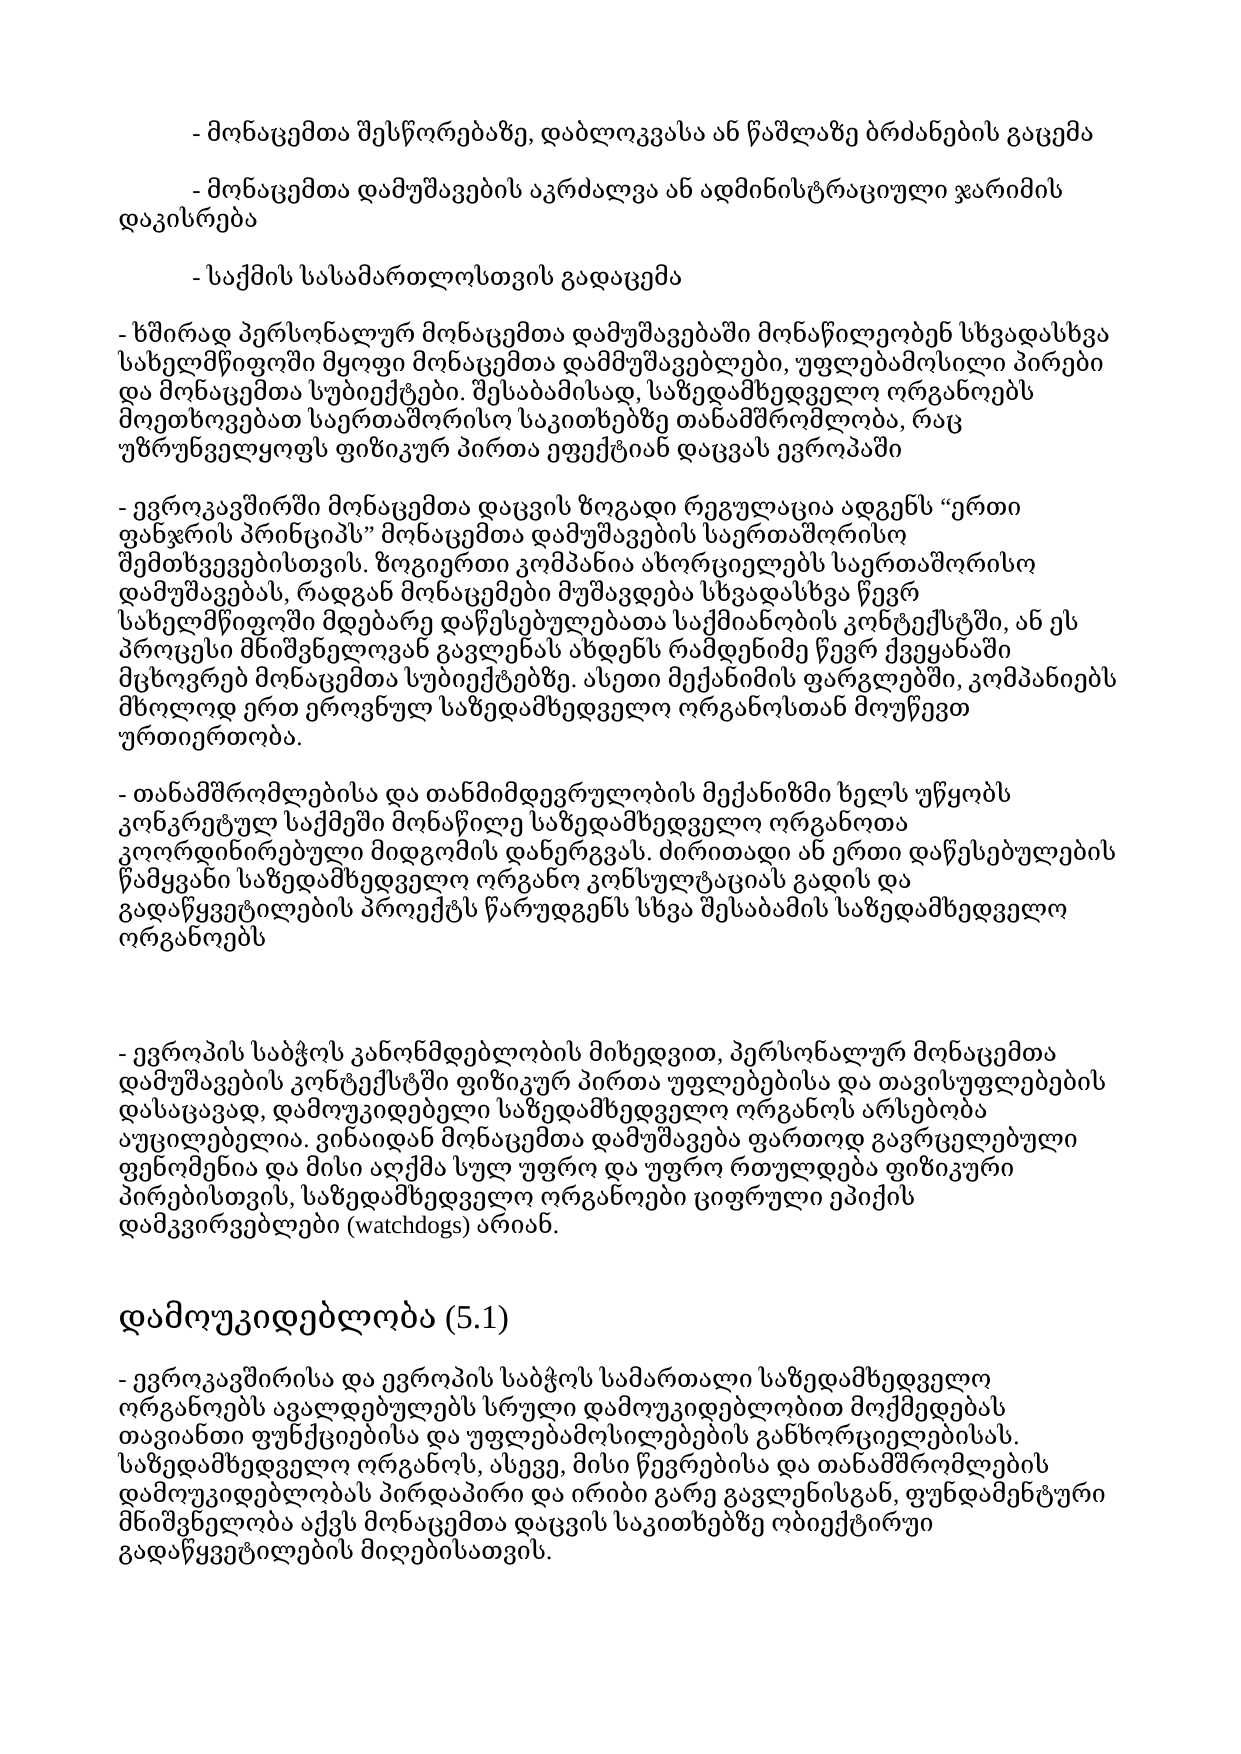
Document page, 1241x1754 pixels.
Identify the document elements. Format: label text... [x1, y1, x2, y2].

text დამოუკიდებლობა (5.1) [118, 1297, 1122, 1335]
text - ევროკავშირში მონაცემთა დაცვის ზოგადი რეგულაცია ადგენს “ერთი ფანჯრის პრინციპს” მონაცემთა დამუშავების საერთაშორისო შემთხვევებისთვის. ზოგიერთი კომპანია ახორციელებს საერთაშორისო დამუშავებას, რადგან მონაცემები მუშავდება სხვადასხვა წევრ სახელმწიფოში მდებარე დაწესებულებათა საქმიანობის კონტექსტში, ან ეს პროცესი მნიშვნელოვან გავლენას ახდენს რამდენიმე წევრ ქვეყანაში მცხოვრებ მონაცემთა სუბიექტებზე. ასეთი მექანიმის ფარგლებში, კომპანიებს მხოლოდ ერთ ეროვნულ საზედამხედველო ორგანოსთან მოუწევთ ურთიერთობა. [118, 492, 1122, 751]
text - მონაცემთა დამუშავების აკრძალვა ან ადმინისტრაციული ჯარიმის დაკისრება [118, 176, 1122, 233]
text - ევროპის საბჭოს კანონმდებლობის მიხედვით, პერსონალურ მონაცემთა დამუშავების კონტექსტში ფიზიკურ პირთა უფლებებისა და თავისუფლებების დასაცავად, დამოუკიდებელი საზედამხედველო ორგანოს არსებობა აუცილებელია. ვინაიდან მონაცემთა დამუშავება ფართოდ გავრცელებული ფენომენია და მისი აღქმა სულ უფრო და უფრო რთულდება ფიზიკური პირებისთვის, საზედამხედველო ორგანოები ციფრული ეპიქის დამკვირვებლები (watchdogs) არიან. [118, 1038, 1122, 1239]
text - მონაცემთა შესწორებაზე, დაბლოკვასა ან წაშლაზე ბრძანების გაცემა [118, 118, 1122, 147]
text - ევროკავშირისა და ევროპის საბჭოს სამართალი საზედამხედველო ორგანოებს ავალდებულებს სრული დამოუკიდებლობით მოქმედებას თავიანთი ფუნქციებისა და უფლებამოსილებების განხორციელებისას. საზედამხედველო ორგანოს, ასევე, მისი წევრებისა და თანამშრომლების დამოუკიდებლობას პირდაპირი და ირიბი გარე გავლენისგან, ფუნდამენტური მნიშვნელობა აქვს მონაცემთა დაცვის საკითხებზე ობიექტირუი გადაწყვეტილების მიღებისათვის. [118, 1364, 1122, 1565]
text - საქმის სასამართლოსთვის გადაცემა [118, 262, 1122, 291]
text - ხშირად პერსონალურ მონაცემთა დამუშავებაში მონაწილეობენ სხვადასხვა სახელმწიფოში მყოფი მონაცემთა დამმუშავებლები, უფლებამოსილი პირები და მონაცემთა სუბიექტები. შესაბამისად, საზედამხედველო ორგანოებს მოეთხოვებათ საერთაშორისო საკითხებზე თანამშრომლობა, რაც უზრუნველყოფს ფიზიკურ პირთა ეფექტიან დაცვას ევროპაში [118, 319, 1122, 463]
text - თანამშრომლებისა და თანმიმდევრულობის მექანიზმი ხელს უწყობს კონკრეტულ საქმეში მონაწილე საზედამხედველო ორგანოთა კოორდინირებული მიდგომის დანერგვას. ძირითადი ან ერთი დაწესებულების წამყვანი საზედამხედველო ორგანო კონსულტაციას გადის და გადაწყვეტილების პროექტს წარუდგენს სხვა შესაბამის საზედამხედველო ორგანოებს [118, 779, 1122, 952]
